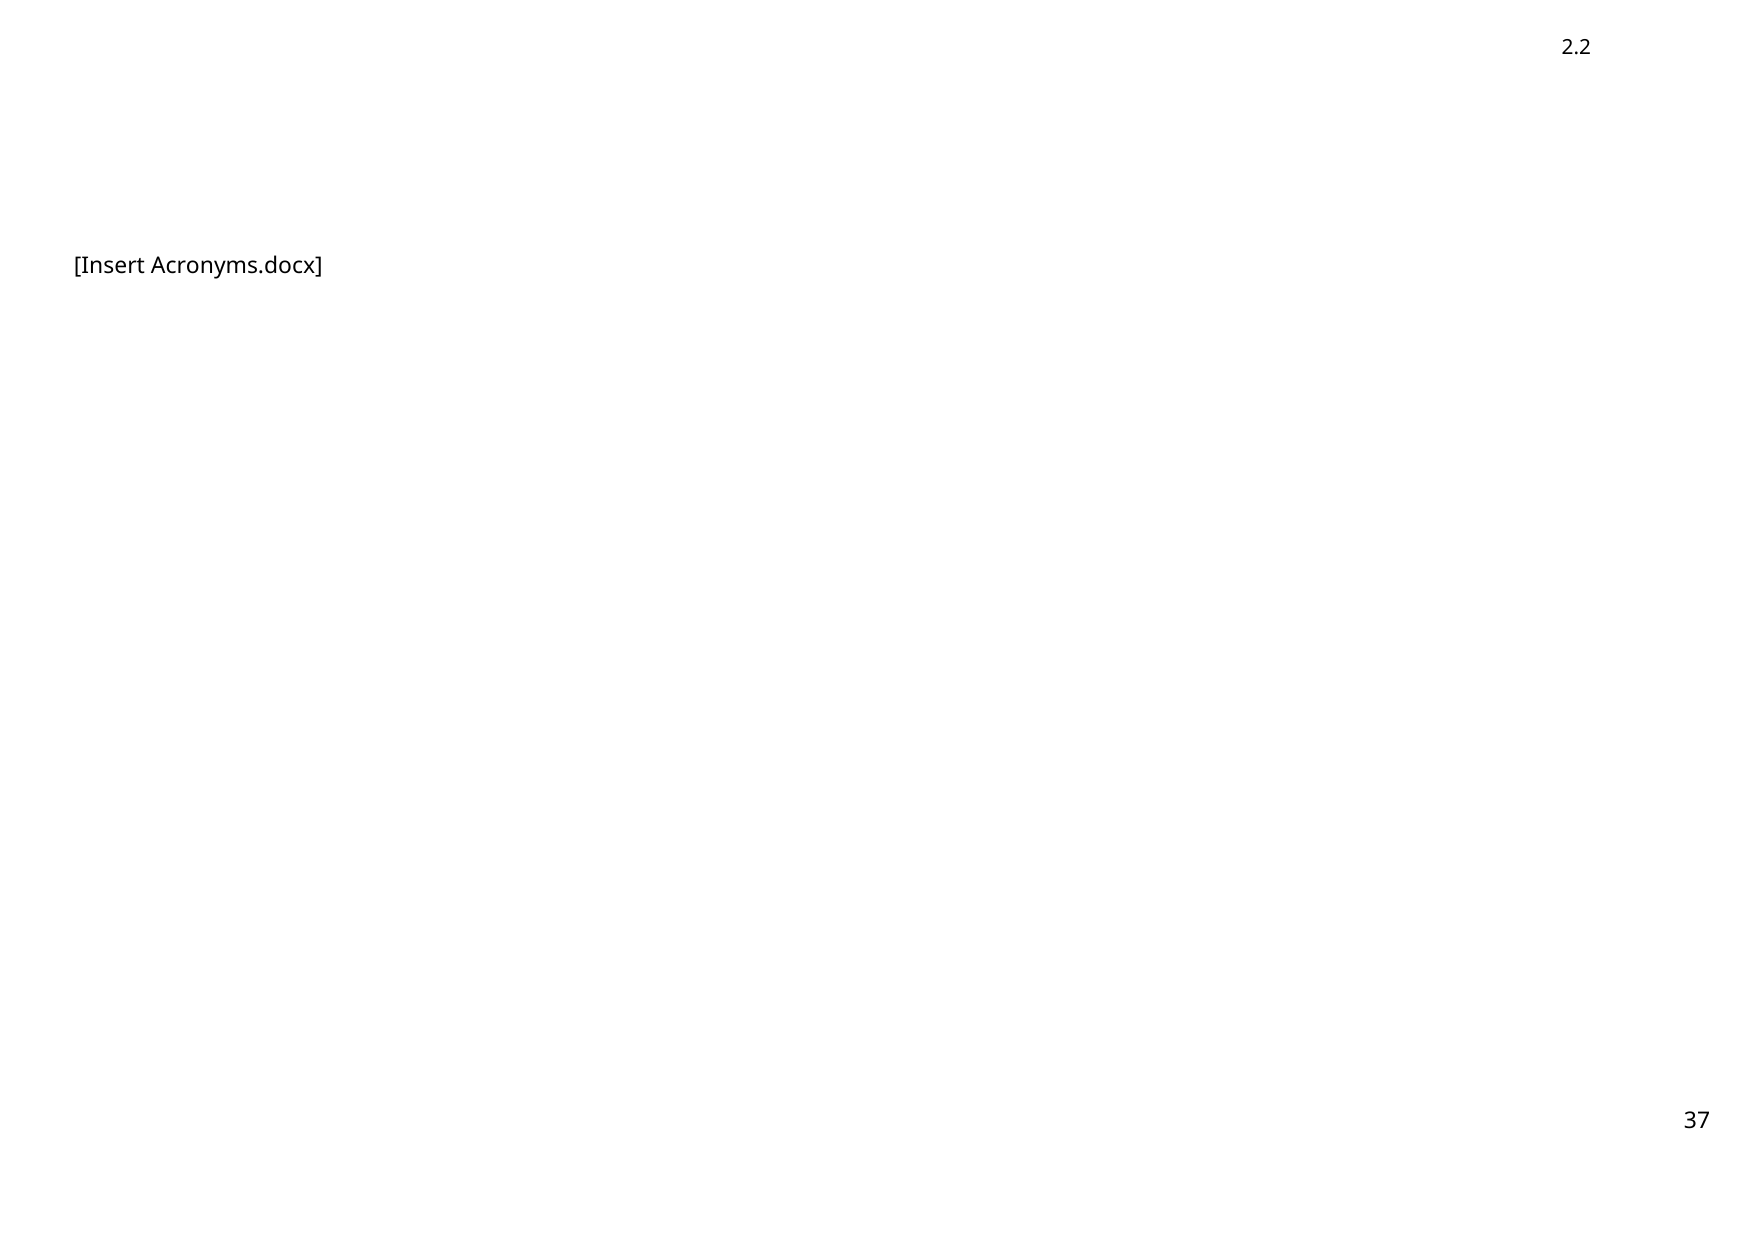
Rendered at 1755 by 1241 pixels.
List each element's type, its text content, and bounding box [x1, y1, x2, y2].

text [Insert Acronyms.docx] [74, 249, 1710, 280]
